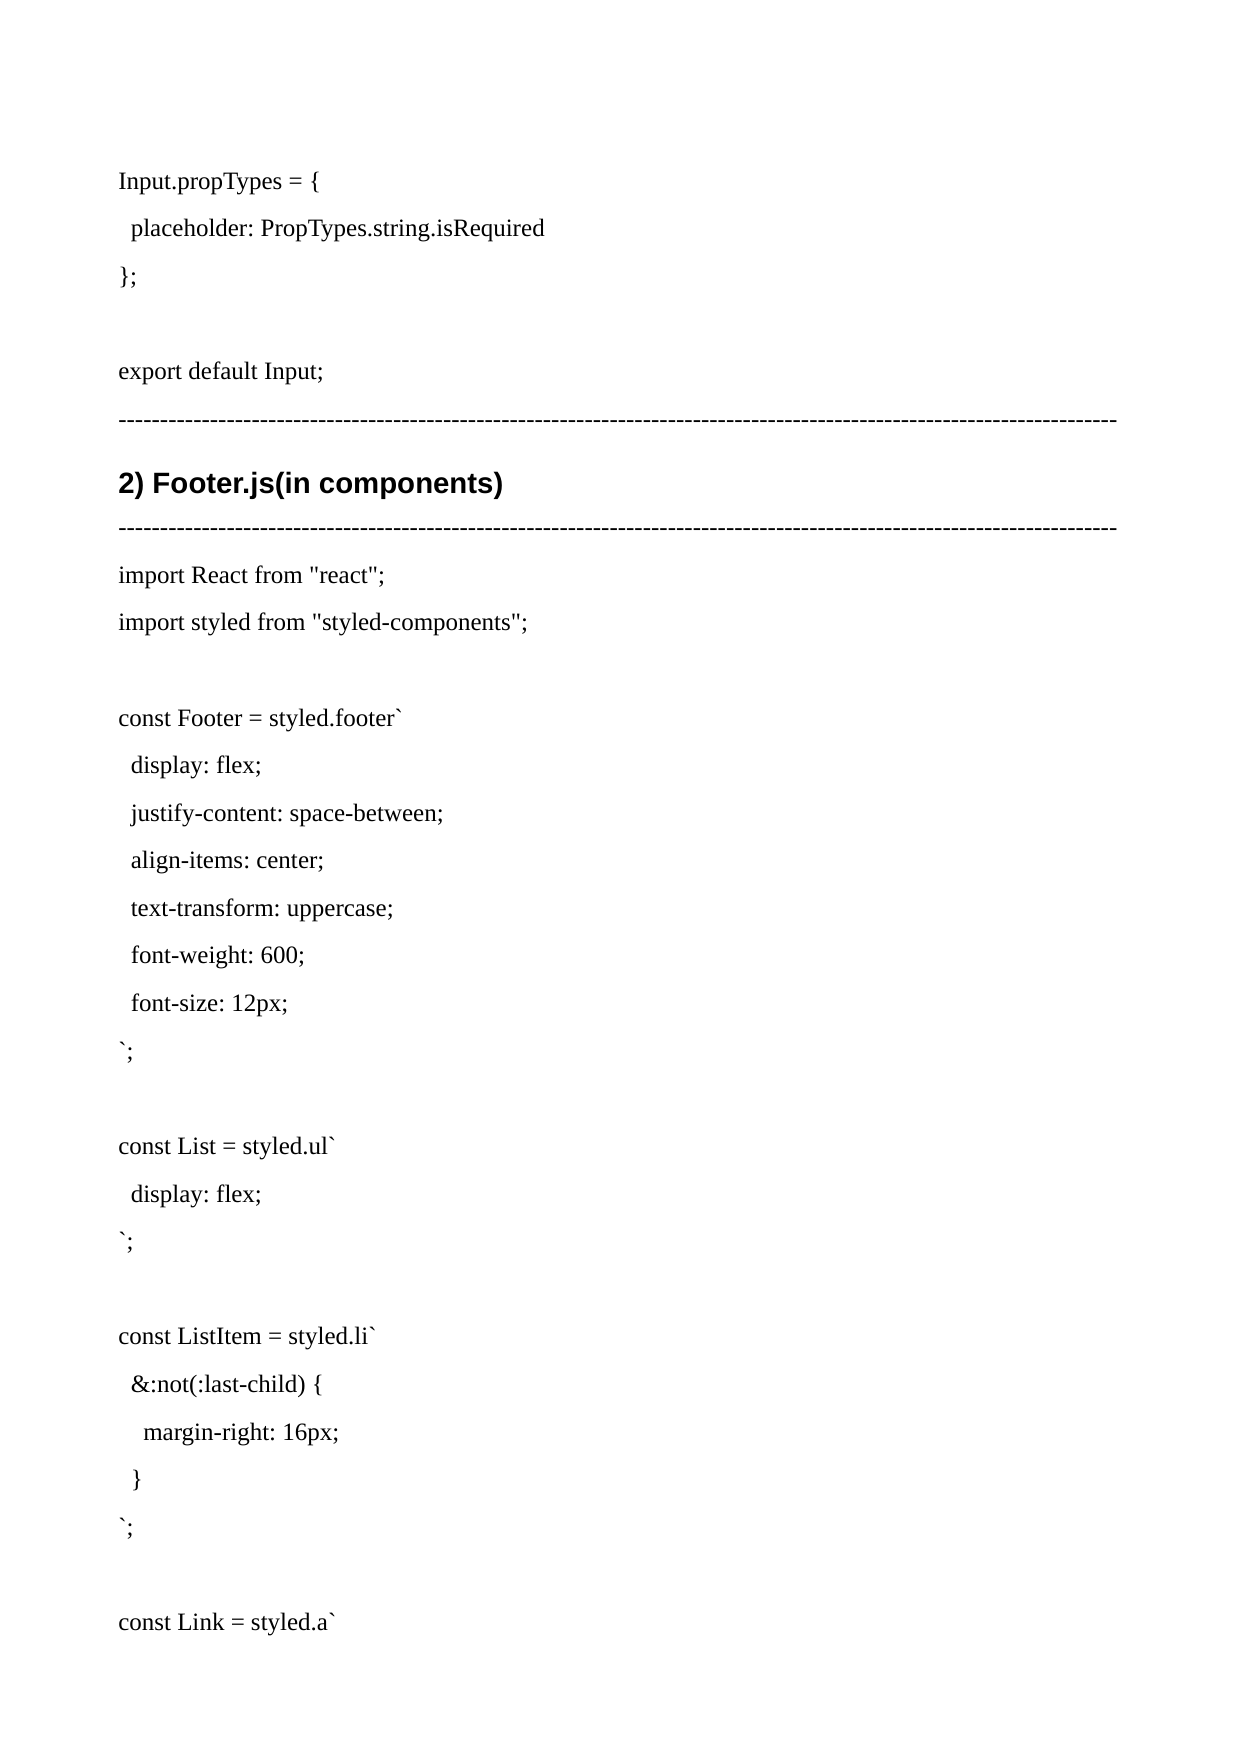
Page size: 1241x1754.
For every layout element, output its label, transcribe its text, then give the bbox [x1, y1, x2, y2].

text display: flex; [118, 750, 1122, 779]
text ------------------------------------------------------------------------------------------------------------------------ [118, 512, 1122, 541]
text placeholder: PropTypes.string.isRequired [118, 213, 1122, 242]
text display: flex; [118, 1179, 1122, 1207]
text align-items: center; [118, 845, 1122, 874]
text const List = styled.ul` [118, 1131, 1122, 1160]
text `; [118, 1512, 1122, 1541]
text &:not(:last-child) { [118, 1369, 1122, 1398]
text ------------------------------------------------------------------------------------------------------------------------ [118, 404, 1122, 432]
text import React from "react"; [118, 560, 1122, 588]
text text-transform: uppercase; [118, 893, 1122, 922]
text justify-content: space-between; [118, 798, 1122, 827]
text margin-right: 16px; [118, 1417, 1122, 1445]
text `; [118, 1036, 1122, 1064]
text import styled from "styled-components"; [118, 607, 1122, 636]
text const Footer = styled.footer` [118, 703, 1122, 731]
text export default Input; [118, 356, 1122, 385]
text }; [118, 261, 1122, 290]
text font-weight: 600; [118, 941, 1122, 969]
subtitle 2) Footer.js(in components) [118, 466, 1122, 500]
text } [118, 1464, 1122, 1493]
text const ListItem = styled.li` [118, 1321, 1122, 1350]
text `; [118, 1226, 1122, 1255]
text const Link = styled.a` [118, 1607, 1122, 1636]
text font-size: 12px; [118, 988, 1122, 1017]
text Input.propTypes = { [118, 166, 1122, 194]
